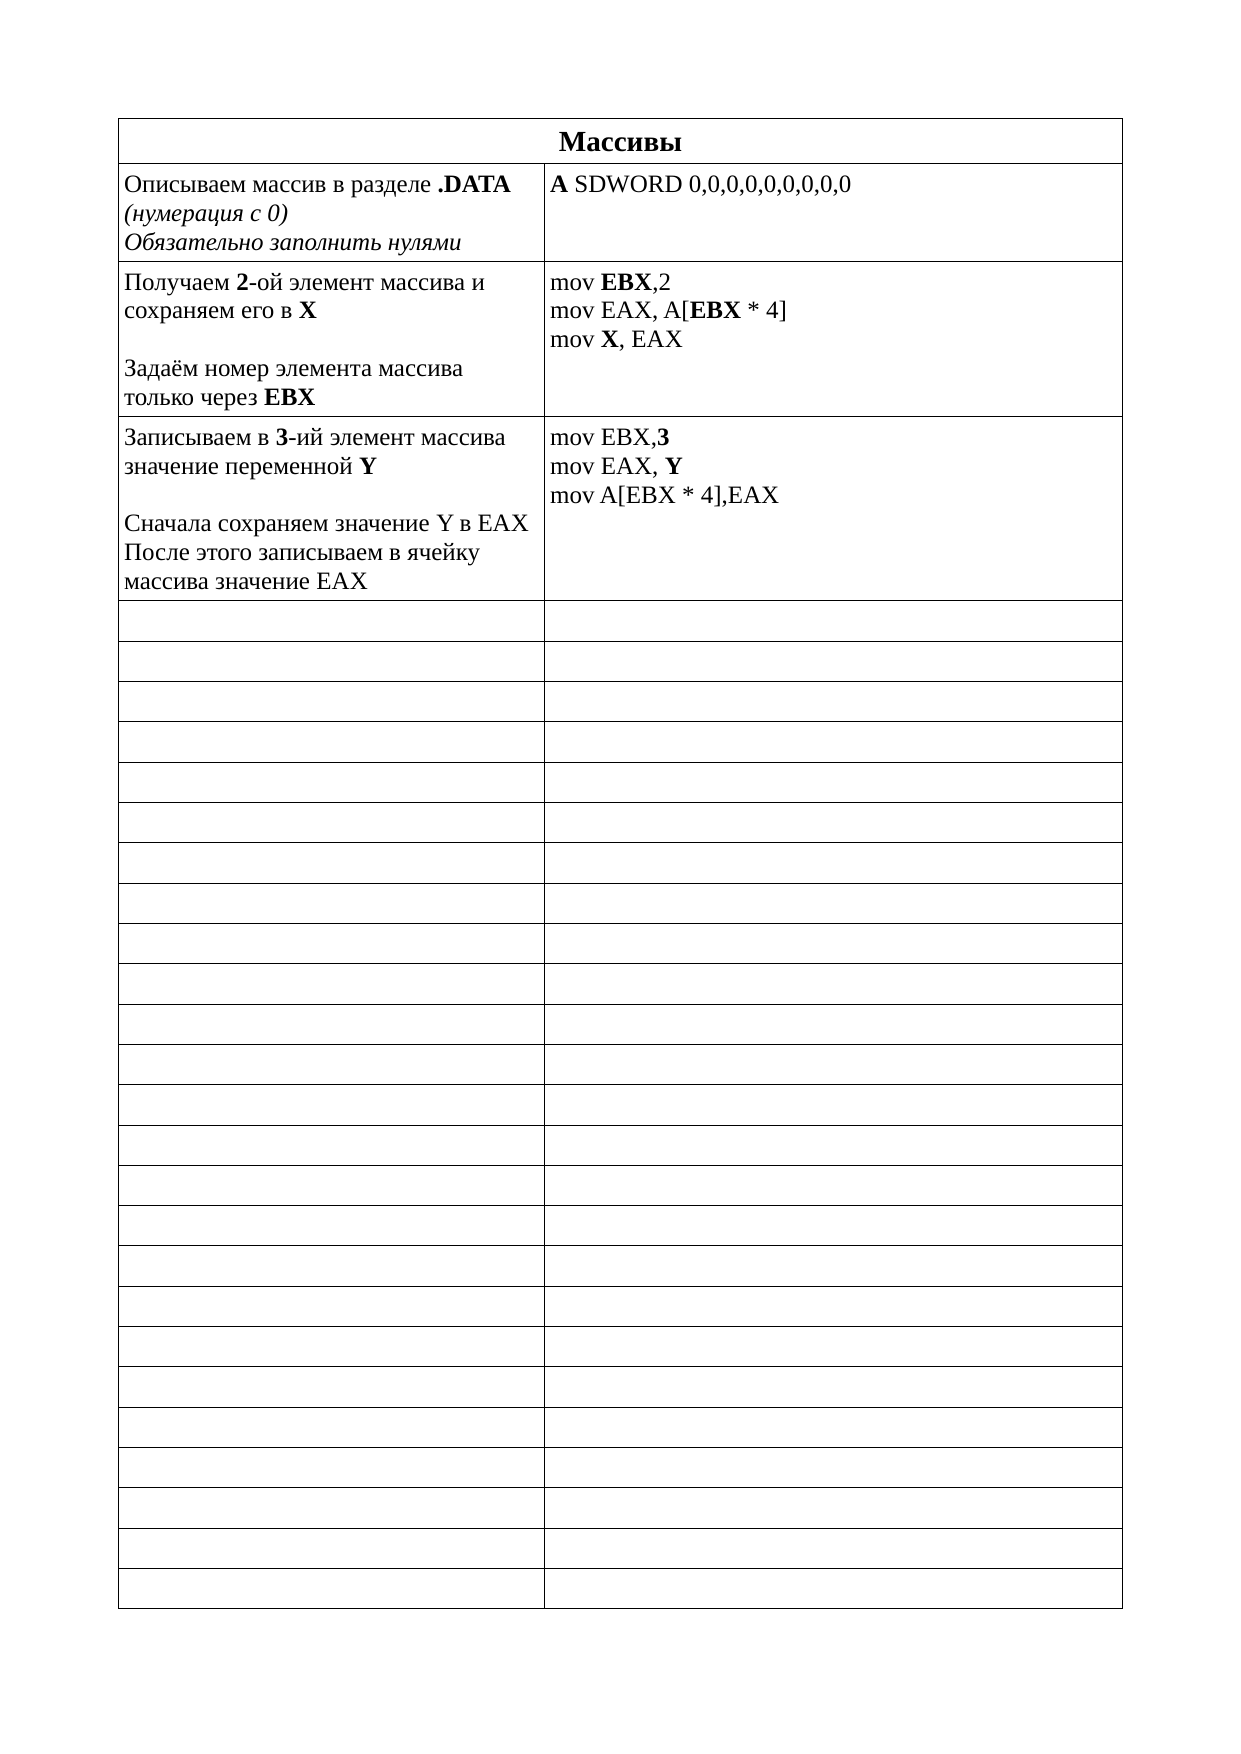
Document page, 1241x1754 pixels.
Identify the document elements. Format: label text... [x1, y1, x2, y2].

table_cell [545, 1166, 1122, 1205]
table_cell Записываем в 3-ий элемент массива значение переменной Y Сначала сохраняем значение Y в EAX После этого записываем в ячейку массива значение EAX [119, 417, 544, 600]
table_cell [119, 803, 544, 842]
table_cell [545, 803, 1122, 842]
table_cell [545, 964, 1122, 1003]
table_cell [119, 843, 544, 883]
table_cell [119, 1569, 544, 1608]
table_cell [119, 1085, 544, 1124]
table_cell [545, 722, 1122, 762]
table_cell [119, 1126, 544, 1165]
table_cell [545, 1085, 1122, 1124]
table_cell [119, 1206, 544, 1245]
table_cell [119, 1166, 544, 1205]
table_cell [545, 1246, 1122, 1286]
table_cell [545, 763, 1122, 802]
table_cell [119, 964, 544, 1003]
table_cell [545, 1045, 1122, 1084]
table_cell [545, 1569, 1122, 1608]
table_cell [545, 1126, 1122, 1165]
table_cell [119, 924, 544, 963]
table_cell [119, 1045, 544, 1084]
table_cell [545, 642, 1122, 681]
table_cell [545, 1327, 1122, 1366]
table_cell [545, 1488, 1122, 1528]
table_cell [119, 601, 544, 641]
table_cell [545, 1408, 1122, 1447]
table_cell [119, 884, 544, 923]
table_cell [119, 722, 544, 762]
table_cell [119, 1327, 544, 1366]
table_cell [545, 1206, 1122, 1245]
table_cell [119, 1408, 544, 1447]
table_cell Описываем массив в разделе .DATA (нумерация с 0) Обязательно заполнить нулями [119, 164, 544, 261]
table_cell [545, 1005, 1122, 1044]
table_cell [119, 1246, 544, 1286]
table_cell [545, 843, 1122, 883]
table_cell [119, 1529, 544, 1568]
table_cell [119, 1488, 544, 1528]
table_cell Получаем 2-ой элемент массива и сохраняем его в X Задаём номер элемента массива только через EBX [119, 262, 544, 416]
table_cell [545, 1367, 1122, 1407]
table_cell [545, 601, 1122, 641]
table_cell [119, 763, 544, 802]
table_cell [545, 1287, 1122, 1326]
table_cell [119, 642, 544, 681]
table_cell [119, 1448, 544, 1487]
table_cell [545, 1529, 1122, 1568]
table_cell [545, 924, 1122, 963]
table_cell mov EBX,2 mov EAX, A[EBX * 4] mov X, EAX [545, 262, 1122, 416]
table_cell [545, 1448, 1122, 1487]
table_cell [119, 682, 544, 721]
table_cell [545, 884, 1122, 923]
table_cell [119, 1005, 544, 1044]
table_cell Массивы [119, 119, 1122, 163]
table_cell mov EBX,3 mov EAX, Y mov A[EBX * 4],EAX [545, 417, 1122, 600]
table_cell [119, 1367, 544, 1407]
table_cell A SDWORD 0,0,0,0,0,0,0,0,0 [545, 164, 1122, 261]
table_cell [545, 682, 1122, 721]
table_cell [119, 1287, 544, 1326]
